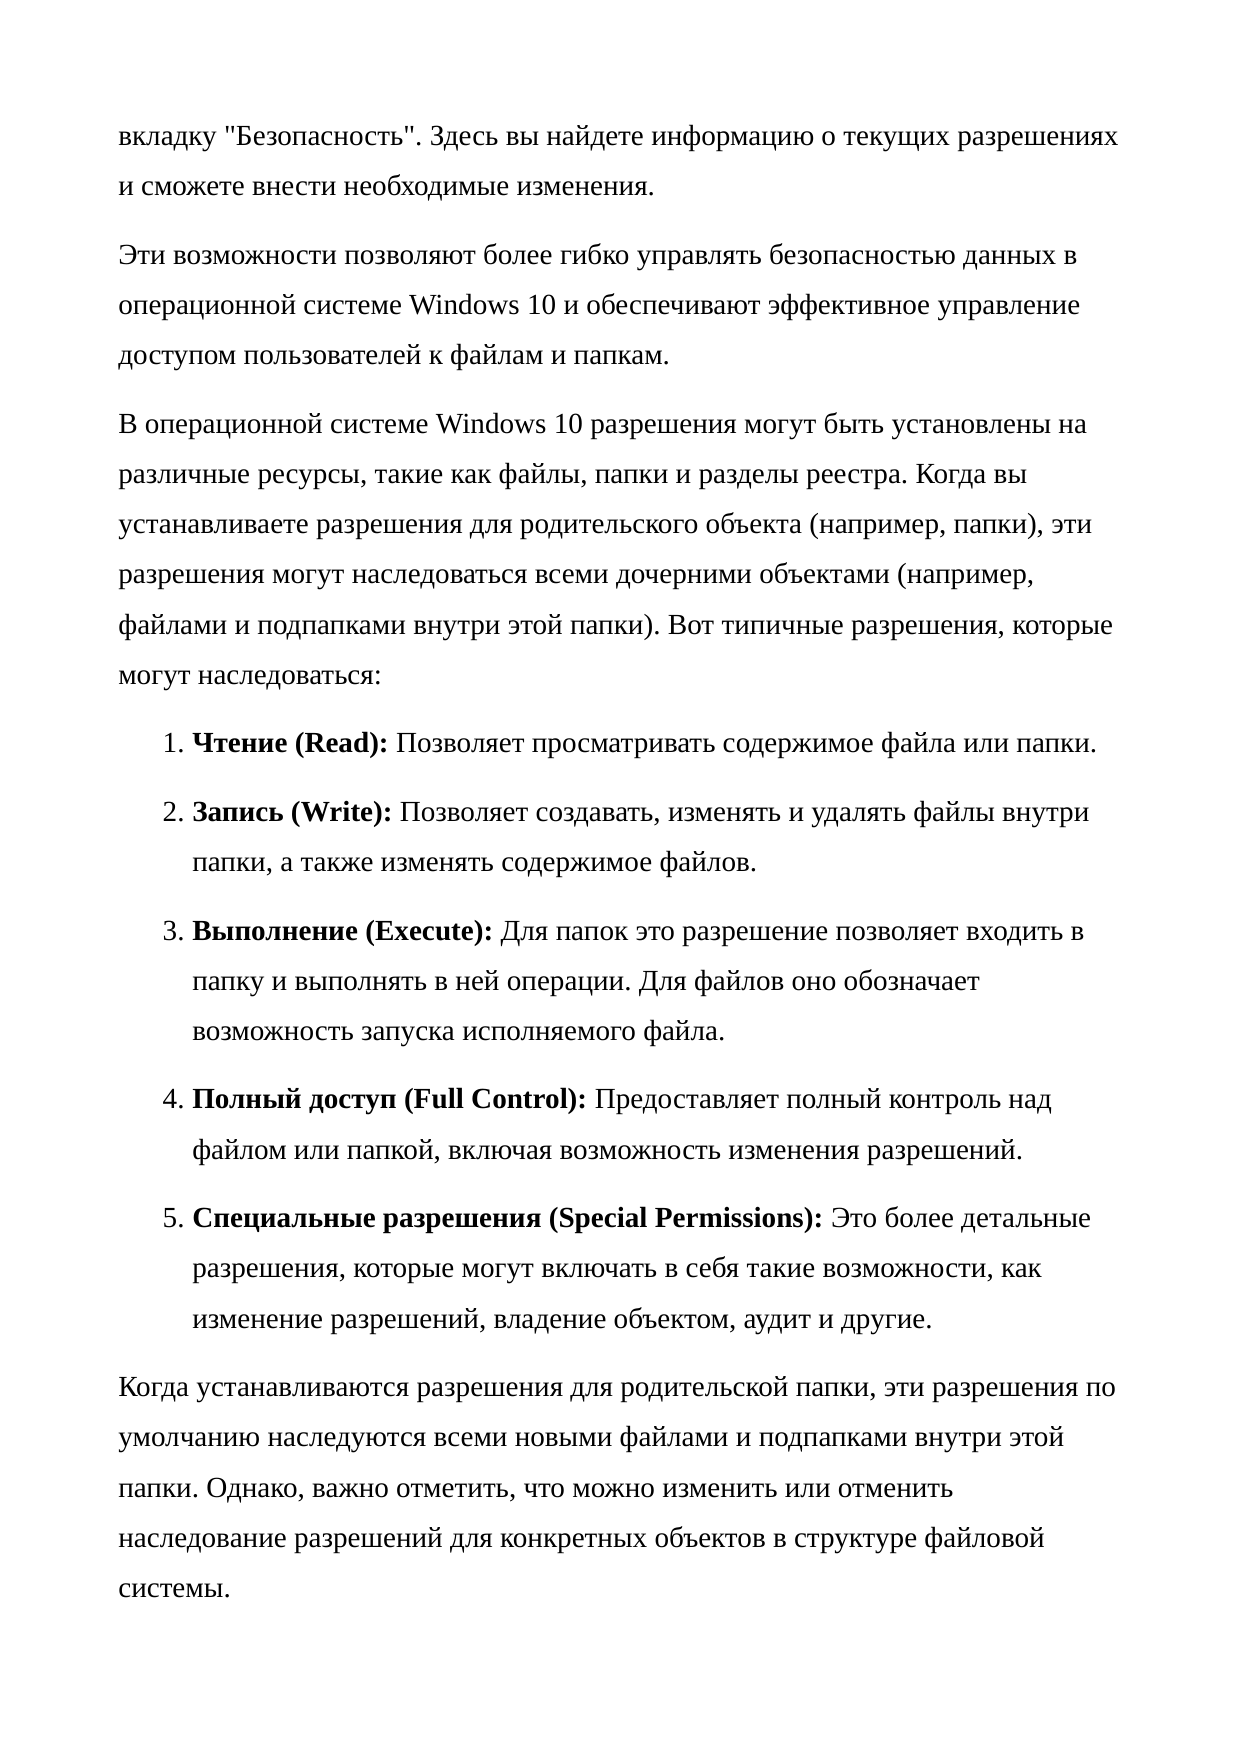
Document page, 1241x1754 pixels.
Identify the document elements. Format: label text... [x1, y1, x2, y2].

text В операционной системе Windows 10 разрешения могут быть установлены на различные ресурсы, такие как файлы, папки и разделы реестра. Когда вы устанавливаете разрешения для родительского объекта (например, папки), эти разрешения могут наследоваться всеми дочерними объектами (например, файлами и подпапками внутри этой папки). Вот типичные разрешения, которые могут наследоваться: [118, 406, 1122, 691]
text вкладку "Безопасность". Здесь вы найдете информацию о текущих разрешениях и сможете внести необходимые изменения. [118, 118, 1122, 202]
text Когда устанавливаются разрешения для родительской папки, эти разрешения по умолчанию наследуются всеми новыми файлами и подпапками внутри этой папки. Однако, важно отметить, что можно изменить или отменить наследование разрешений для конкретных объектов в структуре файловой системы. [118, 1369, 1122, 1604]
list Полный доступ (Full Control): Предоставляет полный контроль над файлом или папкой, включая возможность изменения разрешений. [162, 1082, 1122, 1165]
text Эти возможности позволяют более гибко управлять безопасностью данных в операционной системе Windows 10 и обеспечивают эффективное управление доступом пользователей к файлам и папкам. [118, 237, 1122, 371]
list Чтение (Read): Позволяет просматривать содержимое файла или папки. [162, 726, 1122, 759]
list Специальные разрешения (Special Permissions): Это более детальные разрешения, которые могут включать в себя такие возможности, как изменение разрешений, владение объектом, аудит и другие. [162, 1200, 1122, 1334]
list Выполнение (Execute): Для папок это разрешение позволяет входить в папку и выполнять в ней операции. Для файлов оно обозначает возможность запуска исполняемого файла. [162, 913, 1122, 1047]
list Запись (Write): Позволяет создавать, изменять и удалять файлы внутри папки, а также изменять содержимое файлов. [162, 794, 1122, 878]
